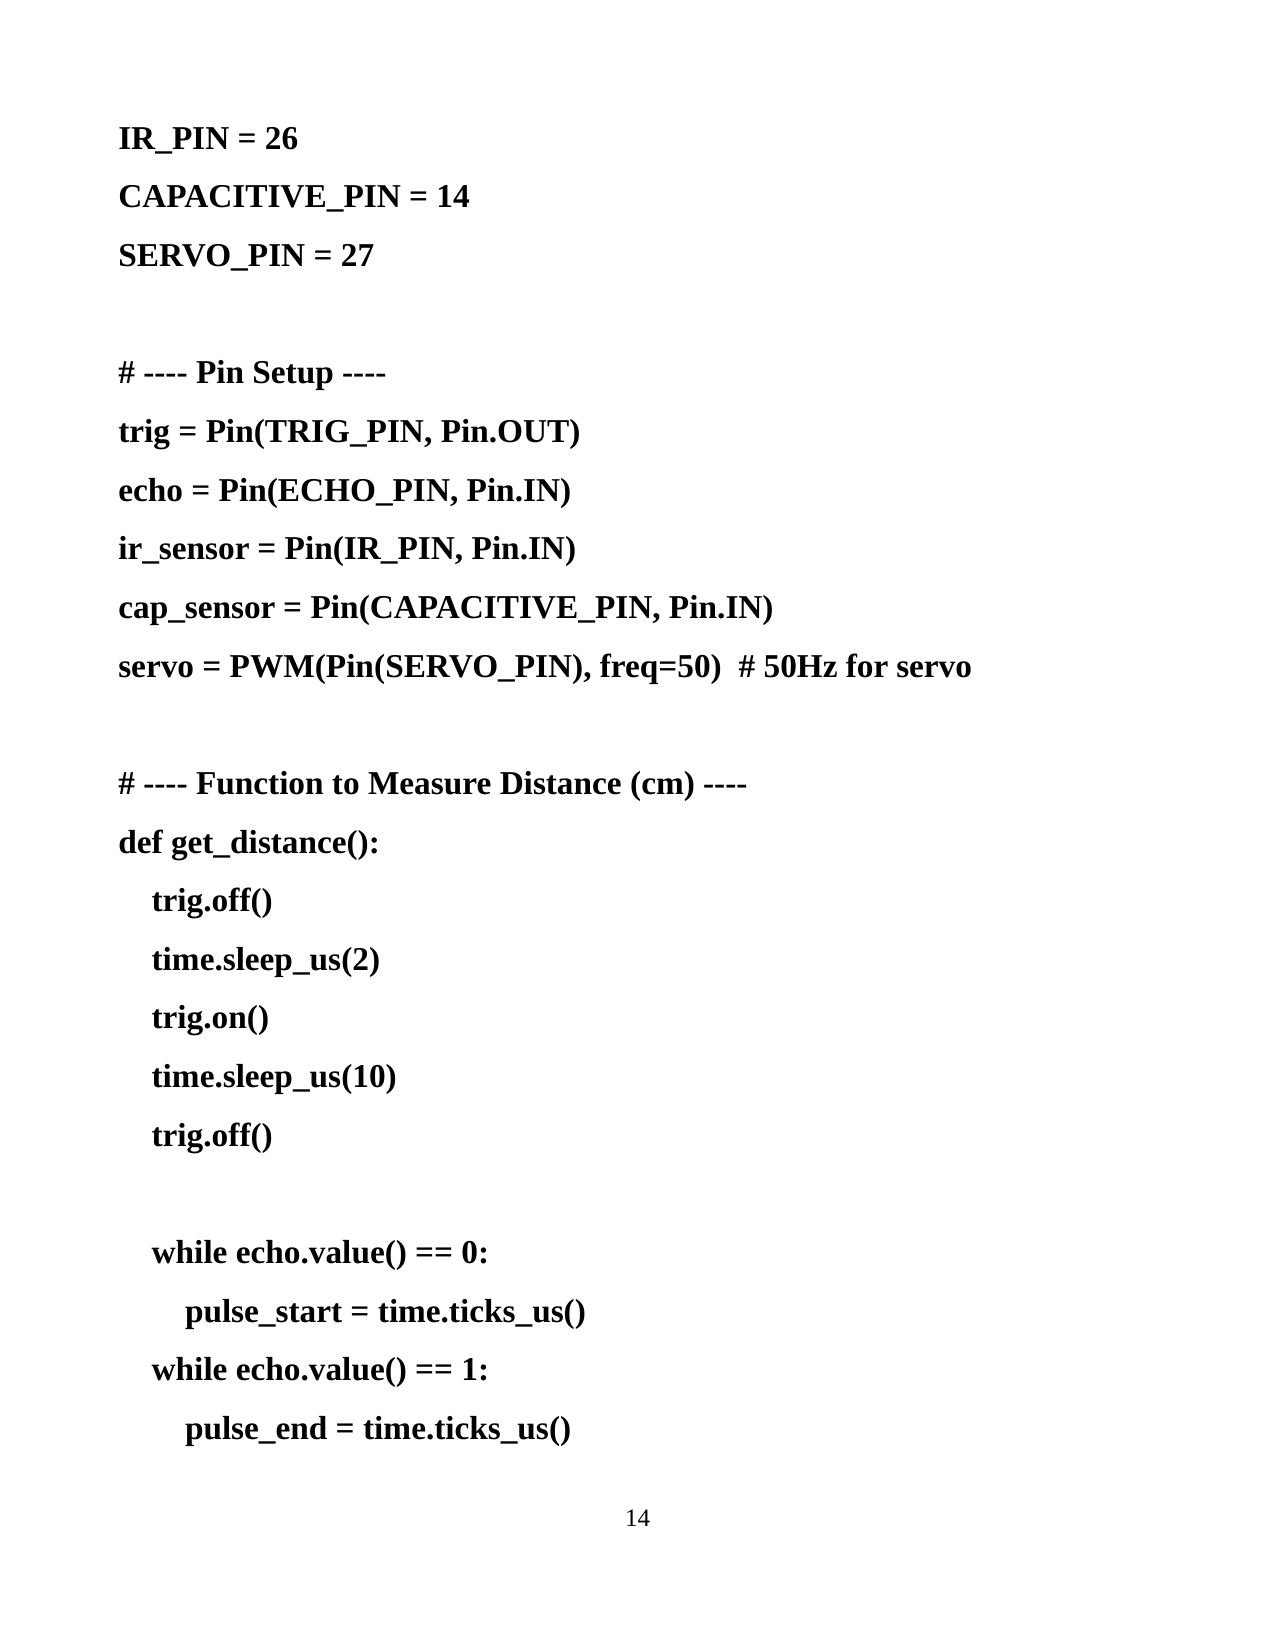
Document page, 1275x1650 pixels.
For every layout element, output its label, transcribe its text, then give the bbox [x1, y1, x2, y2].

text def get_distance(): [118, 822, 1157, 860]
text time.sleep_us(10) [118, 1056, 1157, 1095]
text IR_PIN = 26 [118, 118, 1157, 156]
text # ---- Function to Measure Distance (cm) ---- [118, 763, 1157, 802]
text SERVO_PIN = 27 [118, 235, 1157, 274]
text CAPACITIVE_PIN = 14 [118, 177, 1157, 215]
text echo = Pin(ECHO_PIN, Pin.IN) [118, 470, 1157, 508]
text trig = Pin(TRIG_PIN, Pin.OUT) [118, 411, 1157, 450]
text pulse_end = time.ticks_us() [118, 1408, 1157, 1447]
text trig.on() [118, 998, 1157, 1036]
text cap_sensor = Pin(CAPACITIVE_PIN, Pin.IN) [118, 587, 1157, 626]
text trig.off() [118, 881, 1157, 919]
text servo = PWM(Pin(SERVO_PIN), freq=50) # 50Hz for servo [118, 646, 1157, 684]
text while echo.value() == 0: [118, 1232, 1157, 1271]
text trig.off() [118, 1115, 1157, 1153]
text while echo.value() == 1: [118, 1350, 1157, 1388]
text ir_sensor = Pin(IR_PIN, Pin.IN) [118, 529, 1157, 567]
text time.sleep_us(2) [118, 939, 1157, 977]
text pulse_start = time.ticks_us() [118, 1291, 1157, 1329]
text # ---- Pin Setup ---- [118, 353, 1157, 391]
